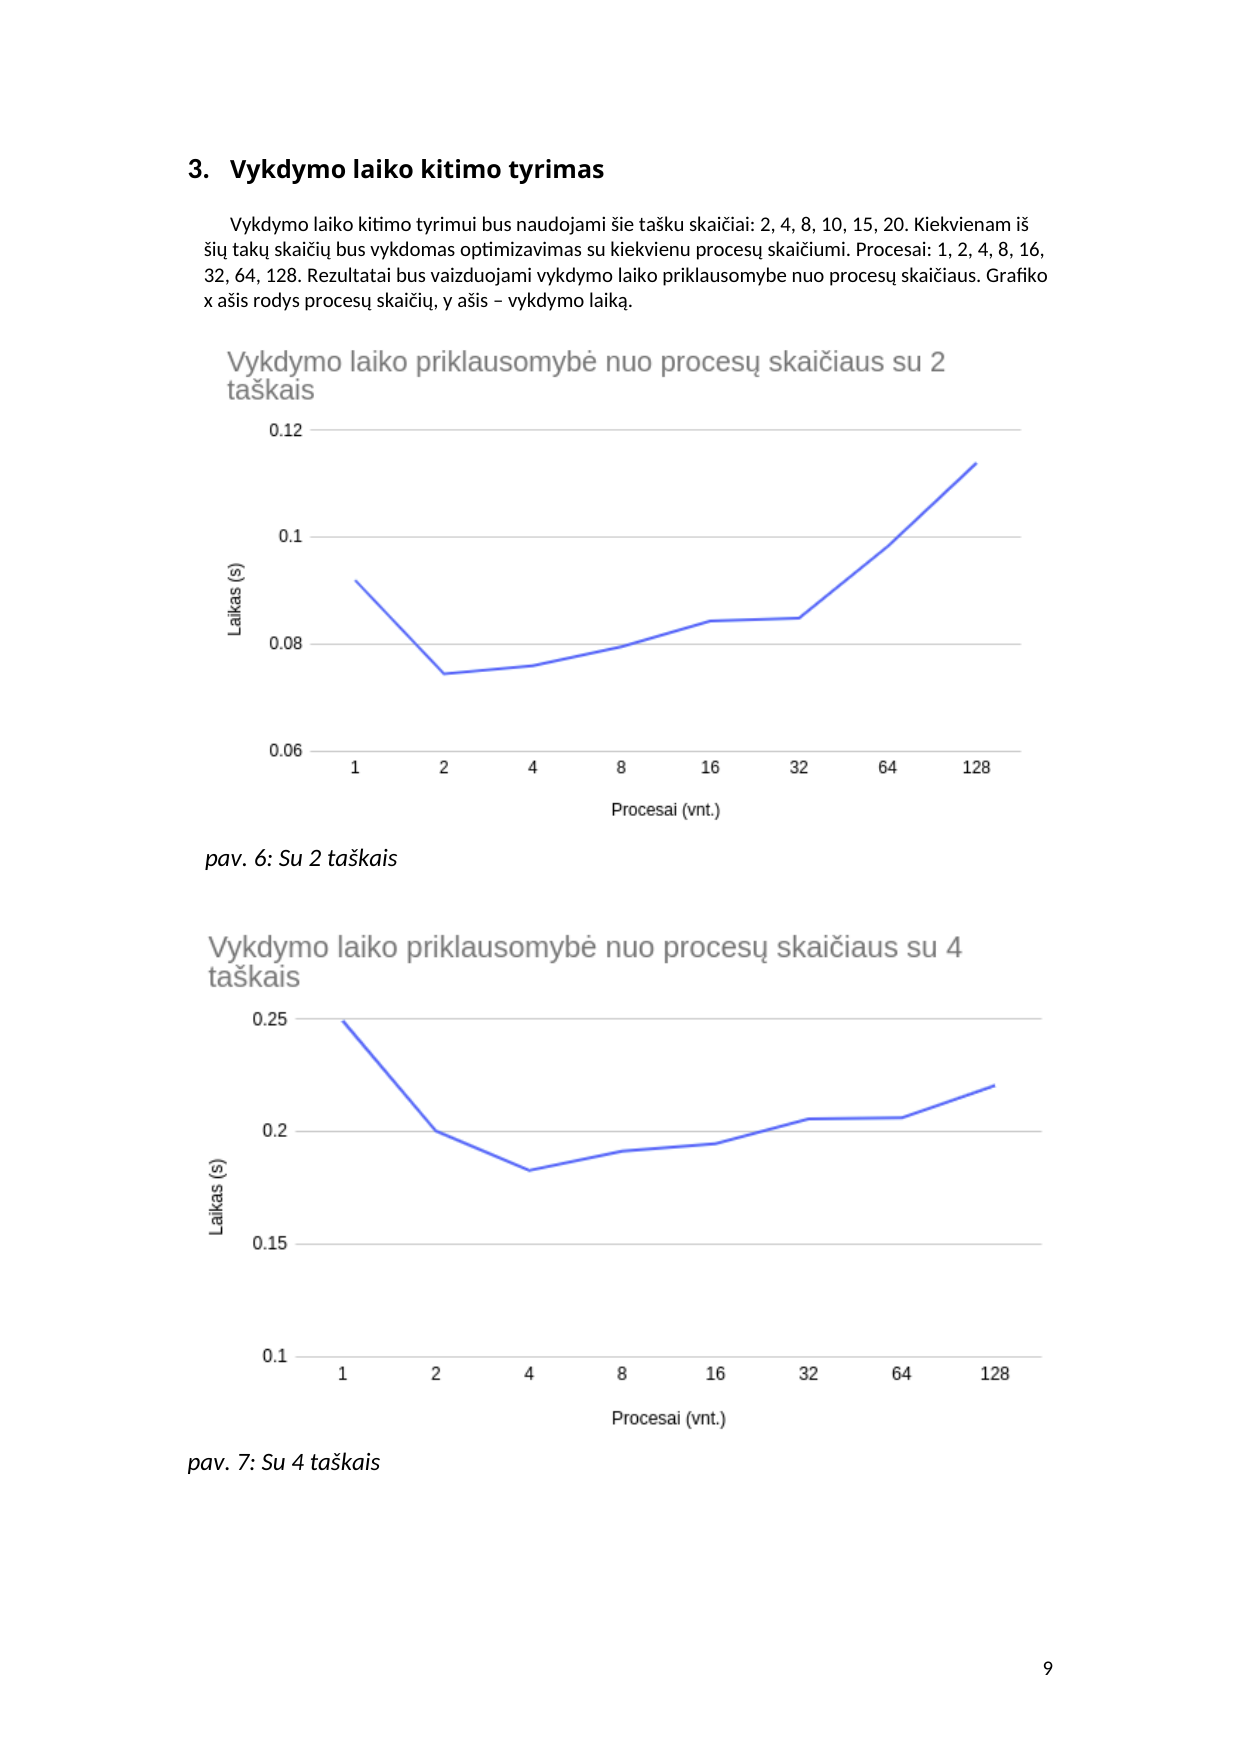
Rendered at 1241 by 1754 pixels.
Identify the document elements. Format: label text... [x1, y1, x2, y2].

text pav. 7: Su 4 taškais [187, 1441, 1053, 1477]
text pav. 6: Su 2 taškais [205, 837, 1035, 873]
subtitle Vykdymo laiko kitimo tyrimas [187, 150, 1053, 186]
picture [187, 911, 1053, 1441]
text Vykdymo laiko kitimo tyrimui bus naudojami šie tašku skaičiai: 2, 4, 8, 10, 15, 20. Kiekvienam iš šių takų skaičių bus vykdomas optimizavimas su kiekvienu procesų skaičiumi. Procesai: 1, 2, 4, 8, 16, 32, 64, 128. Rezultatai bus vaizduojami vykdymo laiko priklausomybe nuo procesų skaičiaus. Grafiko x ašis rodys procesų skaičių, y ašis – vykdymo laiką. [187, 211, 1053, 313]
picture [204, 325, 1036, 837]
